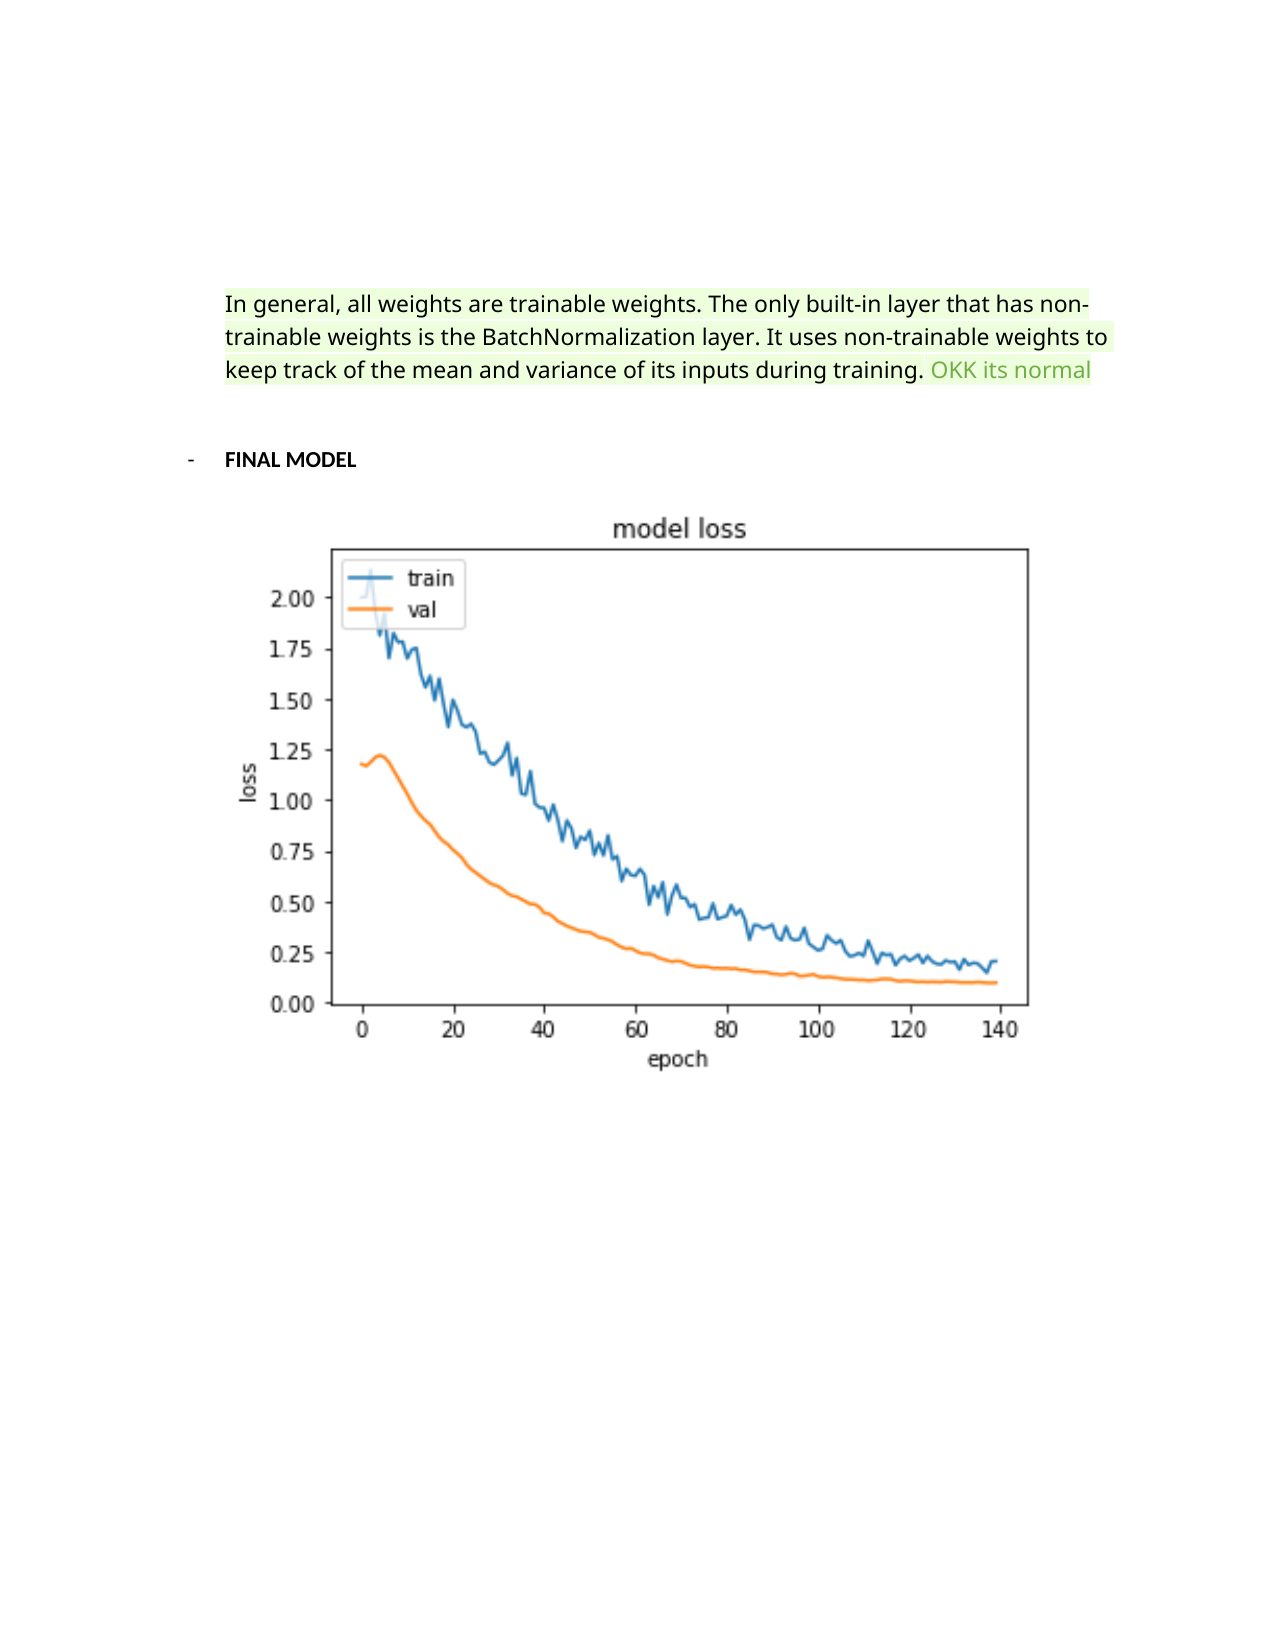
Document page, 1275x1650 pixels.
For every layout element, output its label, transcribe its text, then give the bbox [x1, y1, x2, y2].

list FINAL MODEL [187, 445, 1125, 473]
list In general, all weights are trainable weights. The only built-in layer that has non-trainable weights is the BatchNormalization layer. It uses non-trainable weights to keep track of the mean and variance of its inputs during training. OKK its normal [225, 288, 1125, 385]
